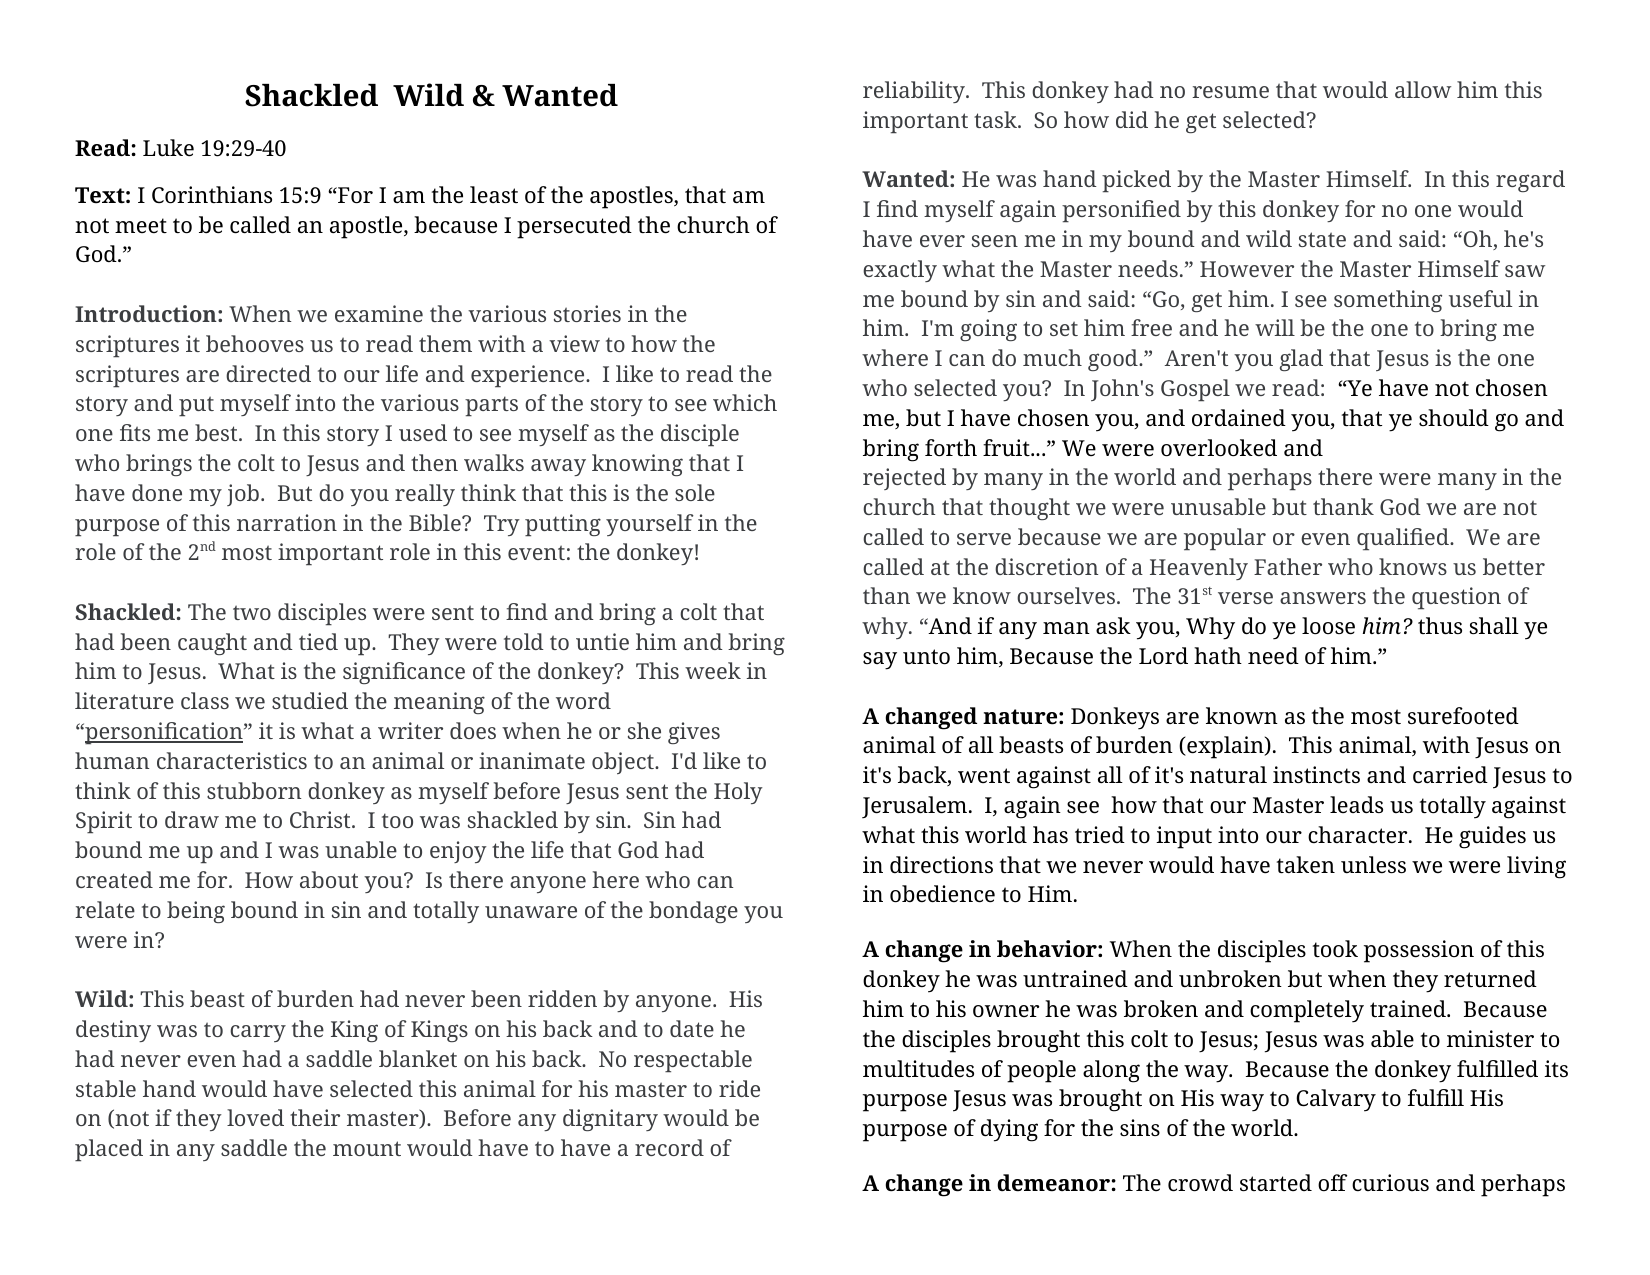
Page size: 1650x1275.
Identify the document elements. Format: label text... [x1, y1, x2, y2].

text Wild: This beast of burden had never been ridden by anyone. His destiny was to carry the King of Kings on his back and to date he had never even had a saddle blanket on his back. No respectable stable hand would have selected this animal for his master to ride on (not if they loved their master). Before any dignitary would be placed in any saddle the mount would have to have a record of [75, 984, 787, 1163]
text Shackled Wild & Wanted [75, 75, 787, 115]
text Wanted: He was hand picked by the Master Himself. In this regard I find myself again personified by this donkey for no one would have ever seen me in my bound and wild state and said: “Oh, he's exactly what the Master needs.” However the Master Himself saw me bound by sin and said: “Go, get him. I see something useful in him. I'm going to set him free and he will be the one to bring me where I can do much good.” Aren't you glad that Jesus is the one who selected you? In John's Gospel we read: “Ye have not chosen me, but I have chosen you, and ordained you, that ye should go and bring forth fruit...” We were overlooked and [862, 164, 1575, 462]
text rejected by many in the world and perhaps there were many in the church that thought we were unusable but thank God we are not called to serve because we are popular or even qualified. We are called at the discretion of a Heavenly Father who knows us better than we know ourselves. The 31st verse answers the question of why. “And if any man ask you, Why do ye loose him? thus shall ye say unto him, Because the Lord hath need of him.” [862, 462, 1575, 671]
text A change in demeanor: The crowd started off curious and perhaps [862, 1168, 1575, 1198]
text A change in behavior: When the disciples took possession of this donkey he was untrained and unbroken but when they returned him to his owner he was broken and completely trained. Because the disciples brought this colt to Jesus; Jesus was able to minister to multitudes of people along the way. Because the donkey fulfilled its purpose Jesus was brought on His way to Calvary to fulfill His purpose of dying for the sins of the world. [862, 934, 1575, 1143]
text A changed nature: Donkeys are known as the most surefooted animal of all beasts of burden (explain). This animal, with Jesus on it's back, went against all of it's natural instincts and carried Jesus to Jerusalem. I, again see how that our Master leads us totally against what this world has tried to input into our character. He guides us in directions that we never would have taken unless we were living in obedience to Him. [862, 701, 1575, 909]
text Text: I Corinthians 15:9 “For I am the least of the apostles, that am not meet to be called an apostle, because I persecuted the church of God.” [75, 180, 787, 269]
text Shackled: The two disciples were sent to find and bring a colt that had been caught and tied up. They were told to untie him and bring him to Jesus. What is the significance of the donkey? This week in literature class we studied the meaning of the word “personification” it is what a writer does when he or she gives human characteristics to an animal or inanimate object. I'd like to think of this stubborn donkey as myself before Jesus sent the Holy Spirit to draw me to Christ. I too was shackled by sin. Sin had bound me up and I was unable to enjoy the life that God had created me for. How about you? Is there anyone here who can relate to being bound in sin and totally unaware of the bondage you were in? [75, 597, 787, 954]
text Introduction: When we examine the various stories in the scriptures it behooves us to read them with a view to how the scriptures are directed to our life and experience. I like to read the story and put myself into the various parts of the story to see which one fits me best. In this story I used to see myself as the disciple who brings the colt to Jesus and then walks away knowing that I have done my job. But do you really think that this is the sole purpose of this narration in the Bible? Try putting yourself in the role of the 2nd most important role in this event: the donkey! [75, 299, 787, 567]
text reliability. This donkey had no resume that would allow him this important task. So how did he get selected? [862, 75, 1575, 134]
text Read: Luke 19:29-40 [75, 133, 787, 163]
